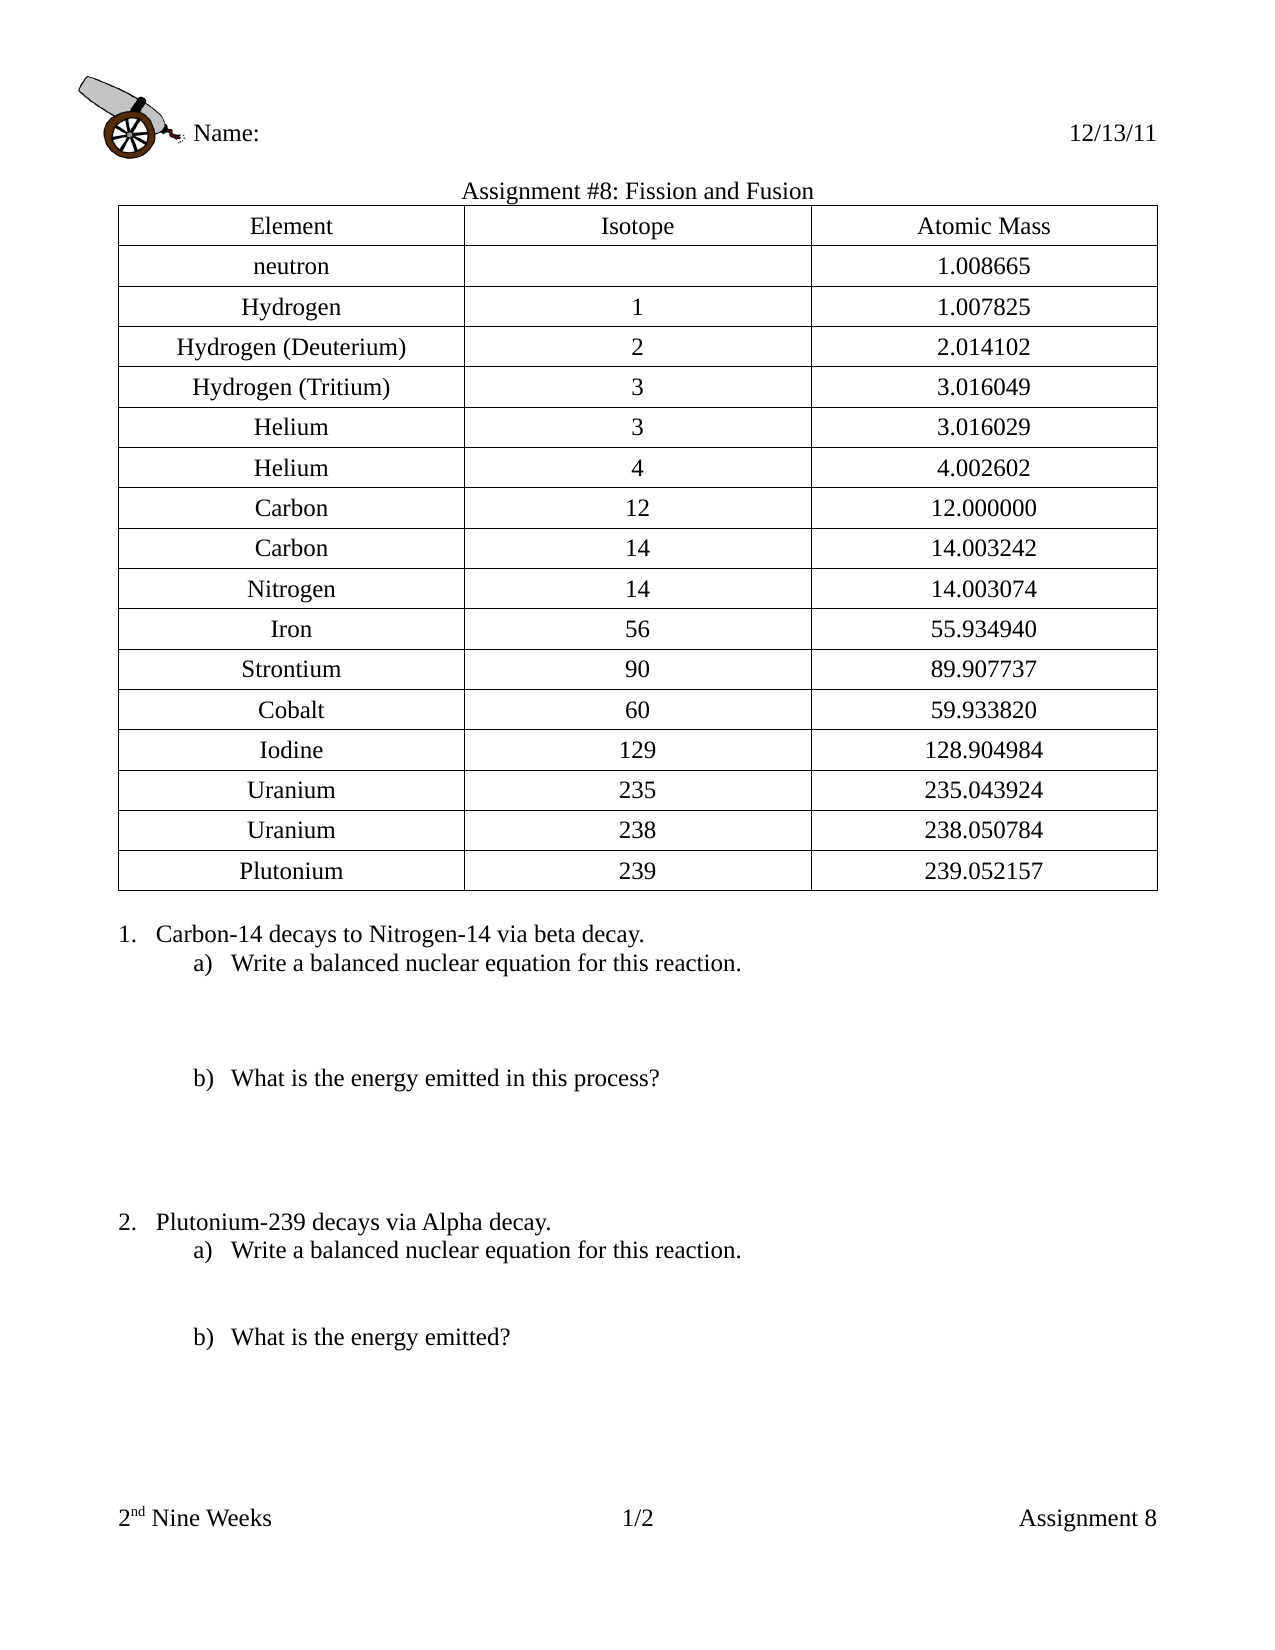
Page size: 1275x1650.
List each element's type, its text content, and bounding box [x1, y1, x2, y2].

table_cell 14 [465, 529, 811, 568]
table_cell 14.003242 [812, 529, 1157, 568]
list Write a balanced nuclear equation for this reaction. [193, 1236, 1157, 1264]
table_cell Helium [119, 408, 464, 447]
list Plutonium-239 decays via Alpha decay. [118, 1207, 1157, 1236]
table_cell 2 [465, 327, 811, 366]
table_cell [465, 246, 811, 286]
list What is the energy emitted? [193, 1322, 1157, 1351]
table_cell 2.014102 [812, 327, 1157, 366]
table_header Isotope [465, 206, 811, 245]
table_header Element [119, 206, 464, 245]
text Assignment #8: Fission and Fusion [118, 176, 1157, 205]
table_cell 3 [465, 367, 811, 407]
table_cell 90 [465, 650, 811, 689]
table_cell 4 [465, 448, 811, 487]
table_cell Hydrogen (Deuterium) [119, 327, 464, 366]
table_cell 3 [465, 408, 811, 447]
table_cell Hydrogen (Tritium) [119, 367, 464, 407]
table_cell 14.003074 [812, 569, 1157, 608]
table_cell Cobalt [119, 690, 464, 729]
table_cell 239.052157 [812, 851, 1157, 890]
table_cell 55.934940 [812, 609, 1157, 648]
table_cell 1.007825 [812, 287, 1157, 326]
table_cell 3.016049 [812, 367, 1157, 407]
table_cell 238.050784 [812, 811, 1157, 850]
table_cell 129 [465, 730, 811, 769]
table_cell 89.907737 [812, 650, 1157, 689]
table_cell Carbon [119, 488, 464, 528]
table_cell 12.000000 [812, 488, 1157, 528]
table_cell Uranium [119, 811, 464, 850]
table_cell 12 [465, 488, 811, 528]
table_cell 60 [465, 690, 811, 729]
table_cell Iodine [119, 730, 464, 769]
list What is the energy emitted in this process? [193, 1063, 1157, 1092]
table_cell 4.002602 [812, 448, 1157, 487]
table_cell 235.043924 [812, 771, 1157, 810]
table_header Atomic Mass [812, 206, 1157, 245]
table_cell Helium [119, 448, 464, 487]
list Carbon-14 decays to Nitrogen-14 via beta decay. [118, 919, 1157, 948]
table_cell Uranium [119, 771, 464, 810]
table_cell Iron [119, 609, 464, 648]
table_cell 14 [465, 569, 811, 608]
table_cell 1 [465, 287, 811, 326]
table_cell neutron [119, 246, 464, 286]
table_cell 235 [465, 771, 811, 810]
table_cell 128.904984 [812, 730, 1157, 769]
table_cell Nitrogen [119, 569, 464, 608]
table_cell Strontium [119, 650, 464, 689]
table_cell Hydrogen [119, 287, 464, 326]
table_cell 238 [465, 811, 811, 850]
table_cell 59.933820 [812, 690, 1157, 729]
table_cell Plutonium [119, 851, 464, 890]
table_cell 1.008665 [812, 246, 1157, 286]
table_cell Carbon [119, 529, 464, 568]
table_cell 239 [465, 851, 811, 890]
table_cell 3.016029 [812, 408, 1157, 447]
list Write a balanced nuclear equation for this reaction. [193, 948, 1157, 977]
table_cell 56 [465, 609, 811, 648]
